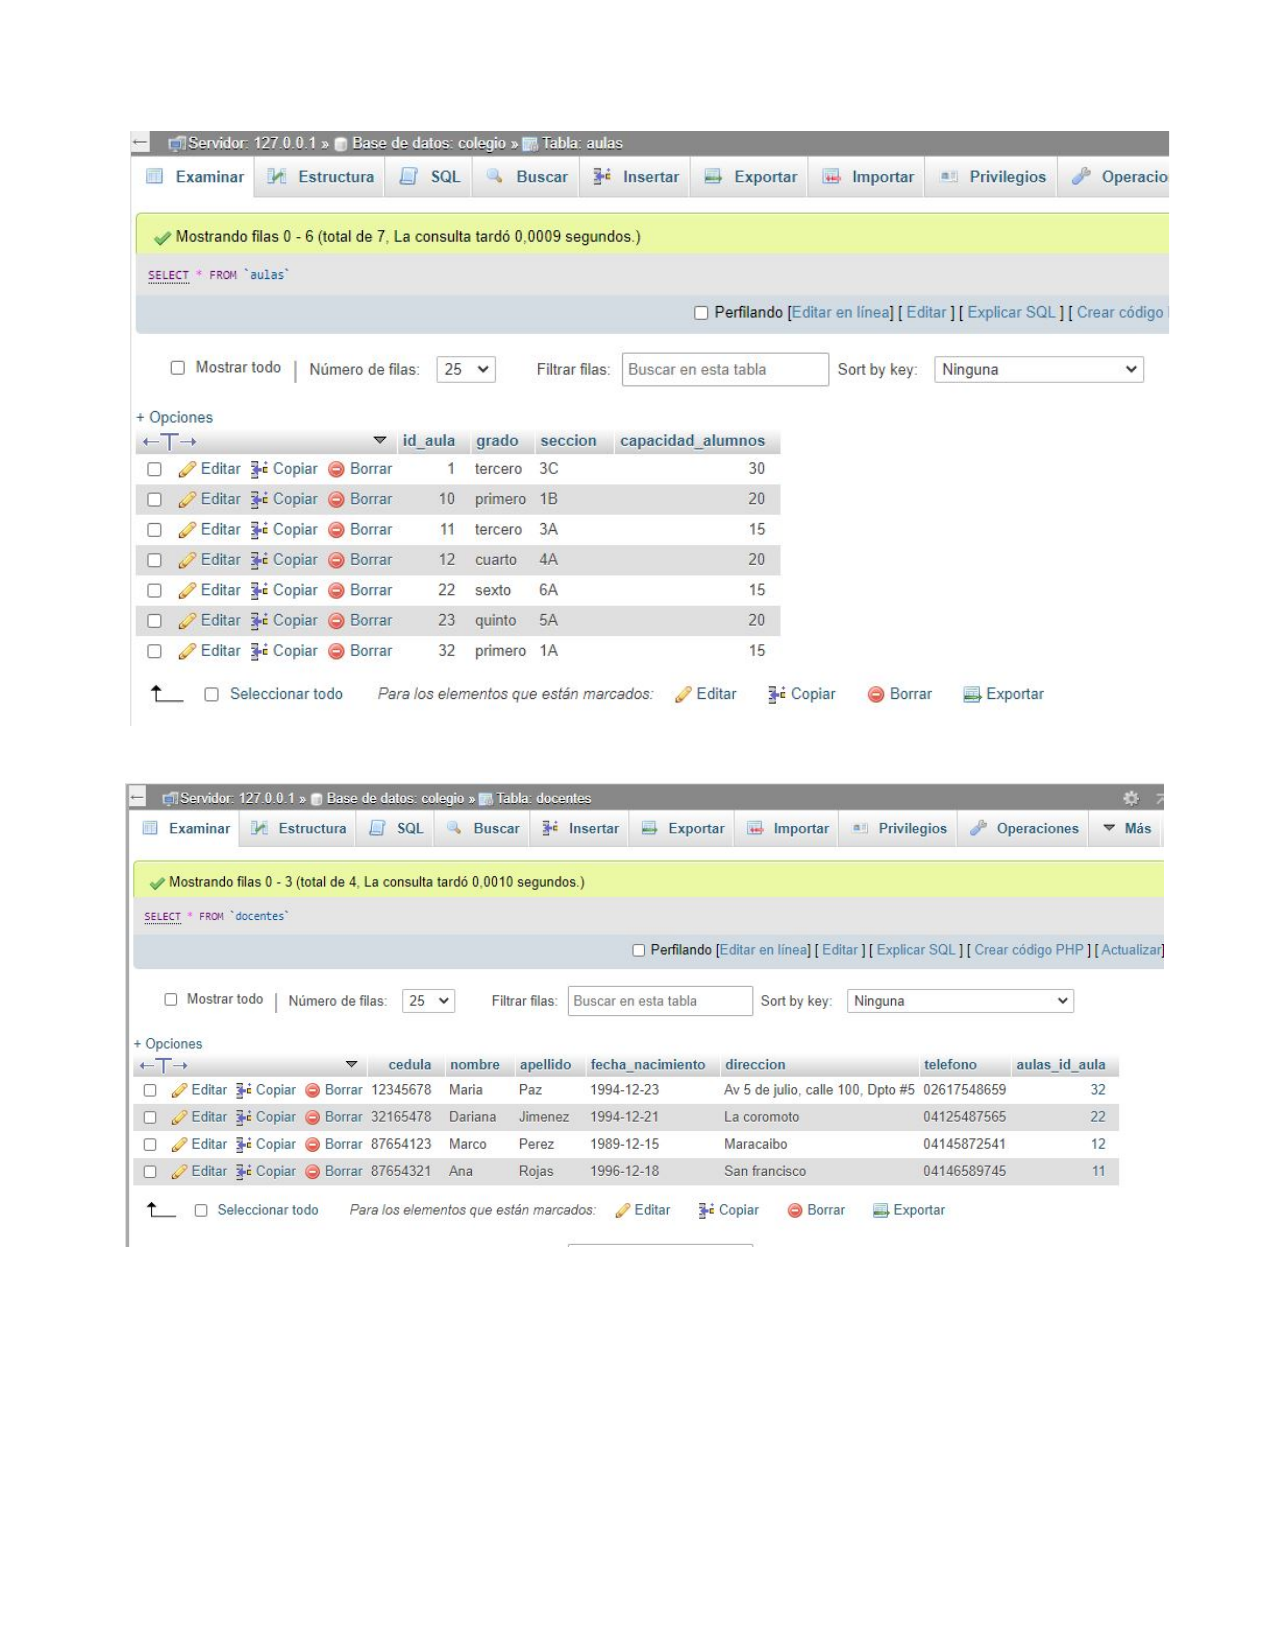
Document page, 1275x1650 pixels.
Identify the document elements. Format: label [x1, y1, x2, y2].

picture [130, 131, 1170, 726]
picture [125, 778, 1164, 1247]
